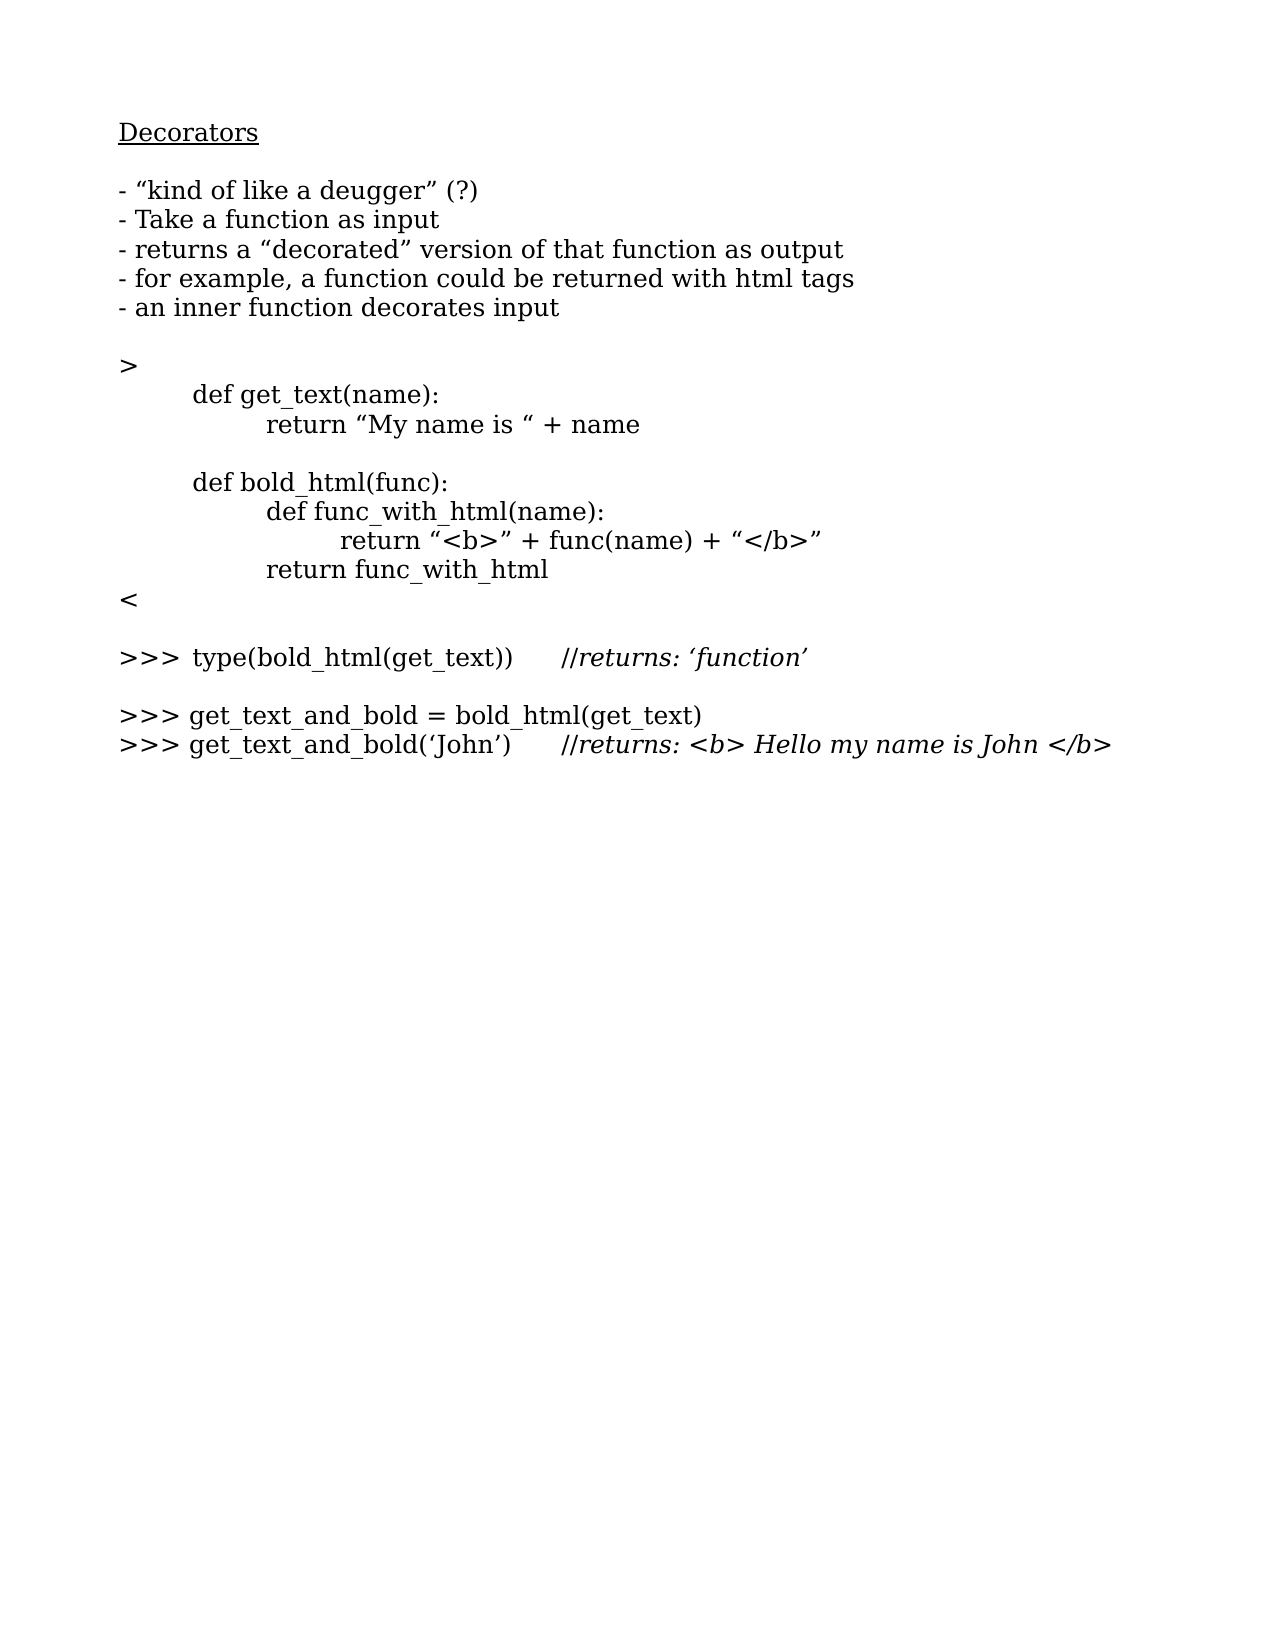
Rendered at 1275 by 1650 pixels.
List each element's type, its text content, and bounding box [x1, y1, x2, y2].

text return “<b>” + func(name) + “</b>” [118, 526, 1157, 556]
text > [118, 351, 1157, 381]
text < [118, 585, 1157, 614]
text >>> get_text_and_bold = bold_html(get_text) [118, 701, 1157, 731]
text - an inner function decorates input [118, 293, 1157, 322]
text def bold_html(func): [118, 468, 1157, 497]
text - “kind of like a deugger” (?) [118, 176, 1157, 206]
text Decorators [118, 118, 1157, 147]
text return func_with_html [118, 556, 1157, 585]
text - Take a function as input [118, 206, 1157, 235]
text def func_with_html(name): [118, 497, 1157, 526]
text >>> get_text_and_bold(‘John’) //returns: <b> Hello my name is John </b> [118, 731, 1157, 760]
text >>> type(bold_html(get_text)) //returns: ‘function’ [118, 643, 1157, 672]
text - returns a “decorated” version of that function as output [118, 235, 1157, 264]
text def get_text(name): [118, 381, 1157, 410]
text - for example, a function could be returned with html tags [118, 264, 1157, 293]
text return “My name is “ + name [118, 410, 1157, 439]
